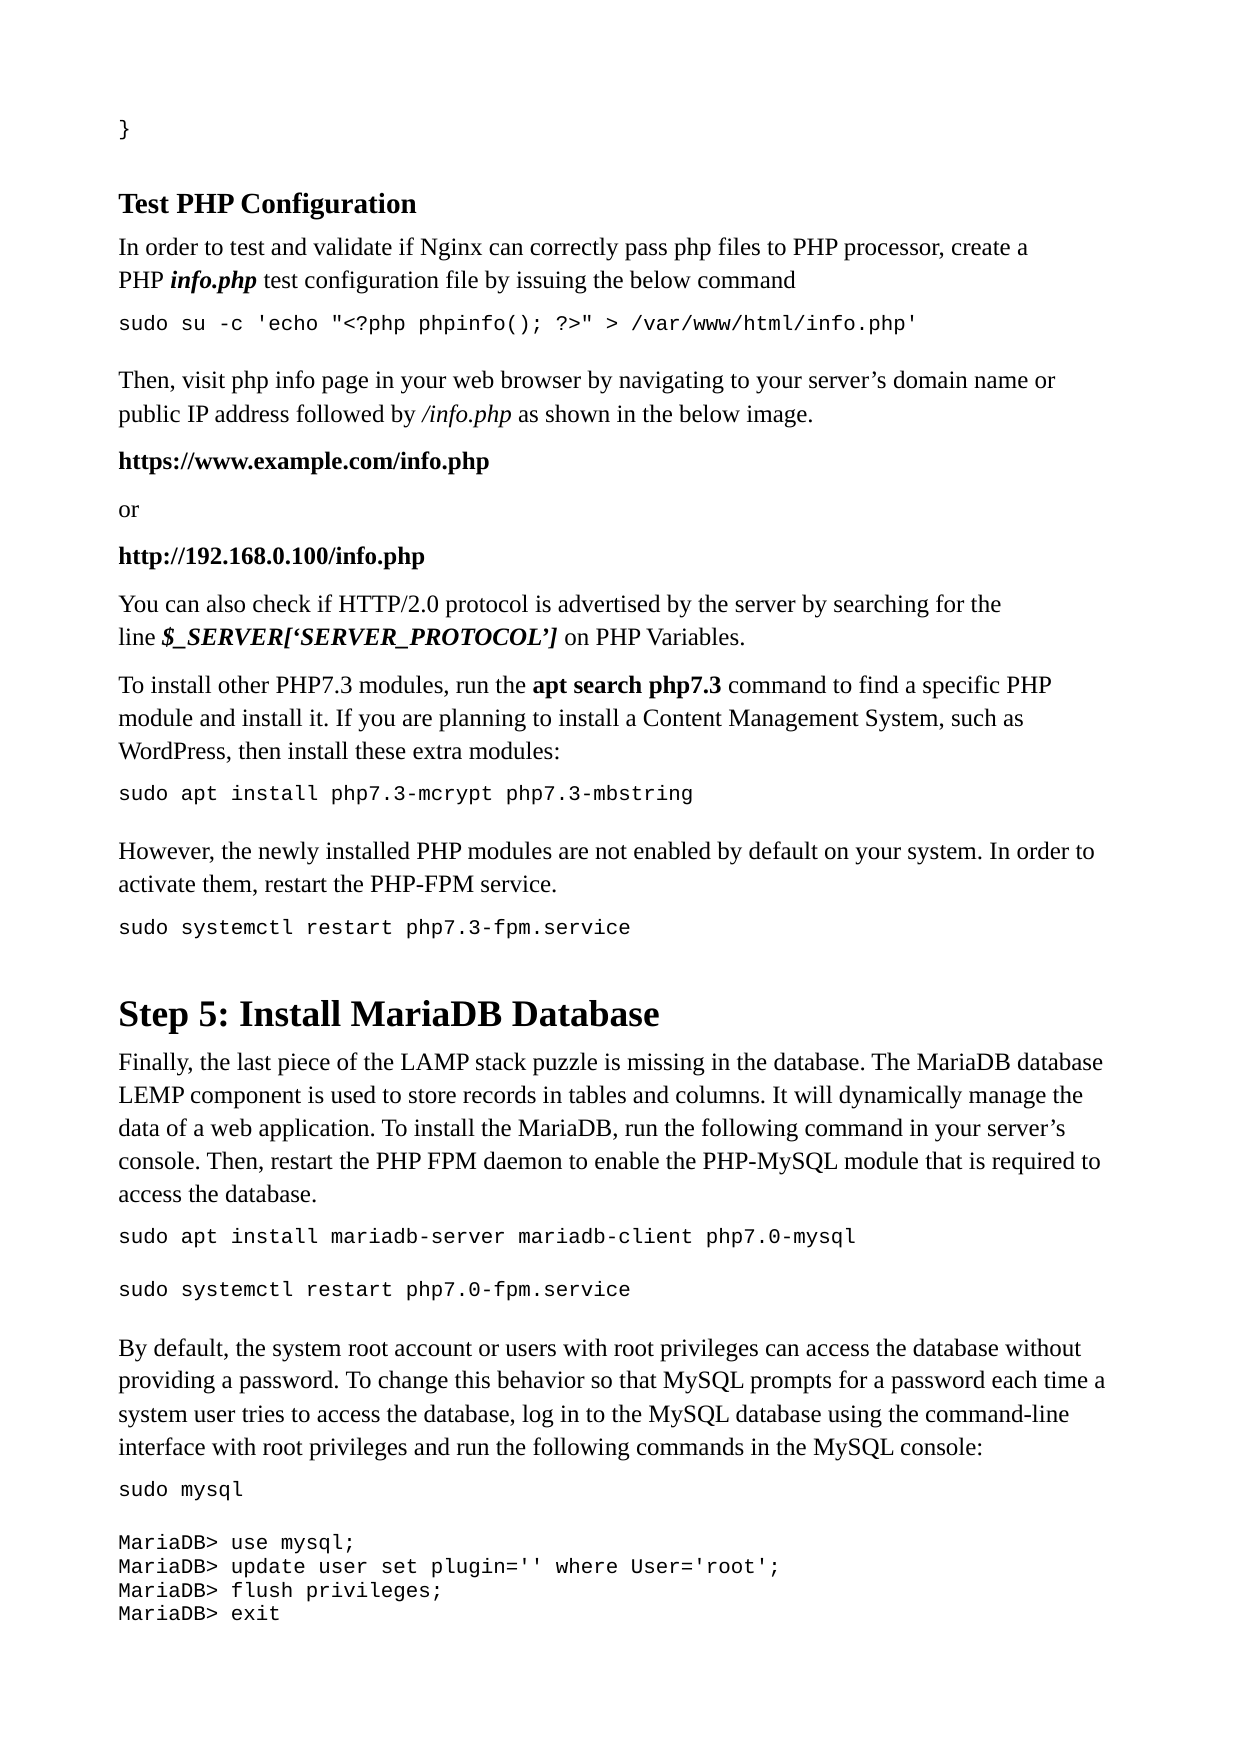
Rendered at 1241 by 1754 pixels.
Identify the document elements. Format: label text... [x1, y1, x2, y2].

text MariaDB> exit [118, 1603, 1122, 1627]
text MariaDB> update user set plugin='' where User='root'; [118, 1556, 1122, 1580]
text or [118, 494, 1122, 523]
text sudo systemctl restart php7.3-fpm.service [118, 917, 1122, 941]
text http://192.168.0.100/info.php [118, 541, 1122, 570]
text sudo apt install php7.3-mcrypt php7.3-mbstring [118, 783, 1122, 807]
text Then, visit php info page in your web browser by navigating to your server’s domain name or public IP address followed by /info.php as shown in the below image. [118, 366, 1122, 427]
text By default, the system root account or users with root privileges can access the database without providing a password. To change this behavior so that MySQL prompts for a password each time a system user tries to access the database, log in to the MySQL database using the command-line interface with root privileges and run the following commands in the MySQL console: [118, 1333, 1122, 1460]
text To install other PHP7.3 modules, run the apt search php7.3 command to find a specific PHP module and install it. If you are planning to install a Content Management System, such as WordPress, then install these extra modules: [118, 670, 1122, 764]
text sudo mysql [118, 1479, 1122, 1503]
text } [118, 118, 1122, 142]
subtitle Step 5: Install MariaDB Database [118, 991, 1122, 1034]
text https://www.example.com/info.php [118, 446, 1122, 475]
text In order to test and validate if Nginx can correctly pass php files to PHP processor, create a PHP info.php test configuration file by issuing the below command [118, 232, 1122, 294]
text sudo systemctl restart php7.0-fpm.service [118, 1279, 1122, 1303]
text sudo su -c 'echo "<?php phpinfo(); ?>" > /var/www/html/info.php' [118, 312, 1122, 336]
subtitle Test PHP Configuration [118, 186, 1122, 219]
text However, the newly installed PHP modules are not enabled by default on your system. In order to activate them, restart the PHP-FPM service. [118, 836, 1122, 898]
text Finally, the last piece of the LAMP stack puzzle is missing in the database. The MariaDB database LEMP component is used to store records in tables and columns. It will dynamically manage the data of a web application. To install the MariaDB, run the following command in your server’s console. Then, restart the PHP FPM daemon to enable the PHP-MySQL module that is required to access the database. [118, 1047, 1122, 1207]
text You can also check if HTTP/2.0 protocol is advertised by the server by searching for the line $_SERVER[‘SERVER_PROTOCOL’] on PHP Variables. [118, 589, 1122, 651]
text MariaDB> use mysql; [118, 1532, 1122, 1556]
text sudo apt install mariadb-server mariadb-client php7.0-mysql [118, 1226, 1122, 1250]
text MariaDB> flush privileges; [118, 1580, 1122, 1603]
